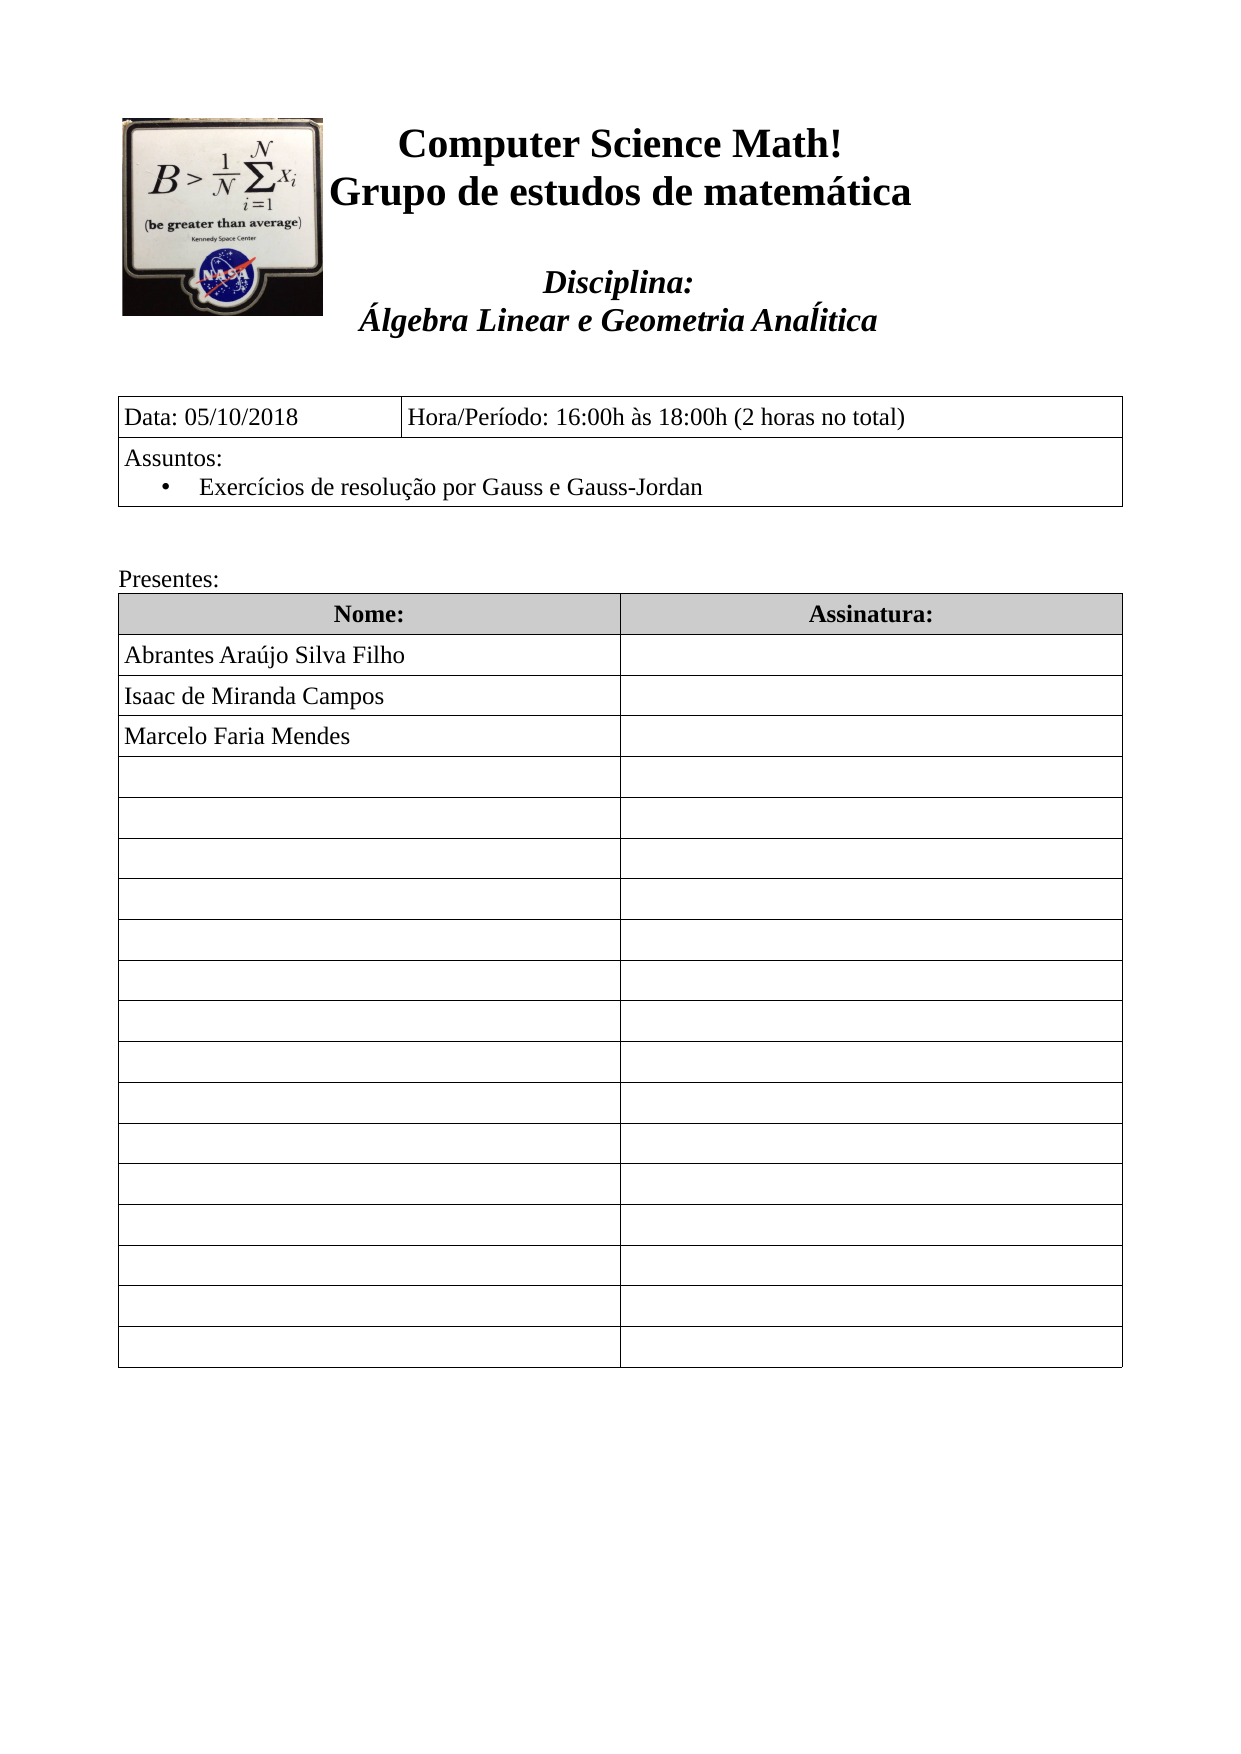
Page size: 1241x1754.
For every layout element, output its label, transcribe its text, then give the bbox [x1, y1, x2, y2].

table_cell [119, 839, 620, 878]
table_cell [621, 961, 1122, 1000]
table_cell Assuntos: Exercícios de resolução por Gauss e Gauss-Jordan [119, 438, 1122, 506]
text Disciplina: [323, 262, 1122, 300]
table_cell [119, 1246, 620, 1285]
table_cell [621, 1083, 1122, 1122]
table_cell [119, 1042, 620, 1082]
table_header Nome: [119, 594, 620, 634]
table_header Data: 05/10/2018 [119, 397, 401, 437]
table_cell [621, 1205, 1122, 1245]
table_cell [119, 798, 620, 837]
table_cell Marcelo Faria Mendes [119, 716, 620, 756]
table_cell [119, 879, 620, 919]
text Grupo de estudos de matemática [323, 166, 1122, 214]
table_header Assinatura: [621, 594, 1122, 634]
table_cell Abrantes Araújo Silva Filho [119, 635, 620, 674]
table_cell [119, 757, 620, 797]
table_cell [621, 1001, 1122, 1041]
table_cell [621, 839, 1122, 878]
table_cell [119, 1205, 620, 1245]
picture [122, 118, 323, 316]
table_cell [621, 676, 1122, 715]
table_cell [119, 1001, 620, 1041]
table_cell [621, 1042, 1122, 1082]
table_cell [119, 1164, 620, 1204]
table_cell [621, 1327, 1122, 1367]
table_cell [621, 798, 1122, 837]
table_cell [119, 1286, 620, 1326]
table_cell [621, 879, 1122, 919]
table_cell Isaac de Miranda Campos [119, 676, 620, 715]
table_cell [621, 635, 1122, 674]
text Presentes: [118, 564, 1122, 593]
text Álgebra Linear e Geometria Anaĺitica [118, 300, 1122, 338]
table_cell [119, 961, 620, 1000]
table_cell [119, 1124, 620, 1163]
table_cell [621, 1286, 1122, 1326]
table_cell [621, 757, 1122, 797]
table_cell [119, 1083, 620, 1122]
text Computer Science Math! [323, 118, 1122, 166]
table_cell [621, 920, 1122, 959]
table_cell [621, 1124, 1122, 1163]
table_header Hora/Período: 16:00h às 18:00h (2 horas no total) [402, 397, 1122, 437]
table_cell [119, 1327, 620, 1367]
table_cell [621, 1164, 1122, 1204]
table_cell [621, 716, 1122, 756]
table_cell [621, 1246, 1122, 1285]
table_cell [119, 920, 620, 959]
